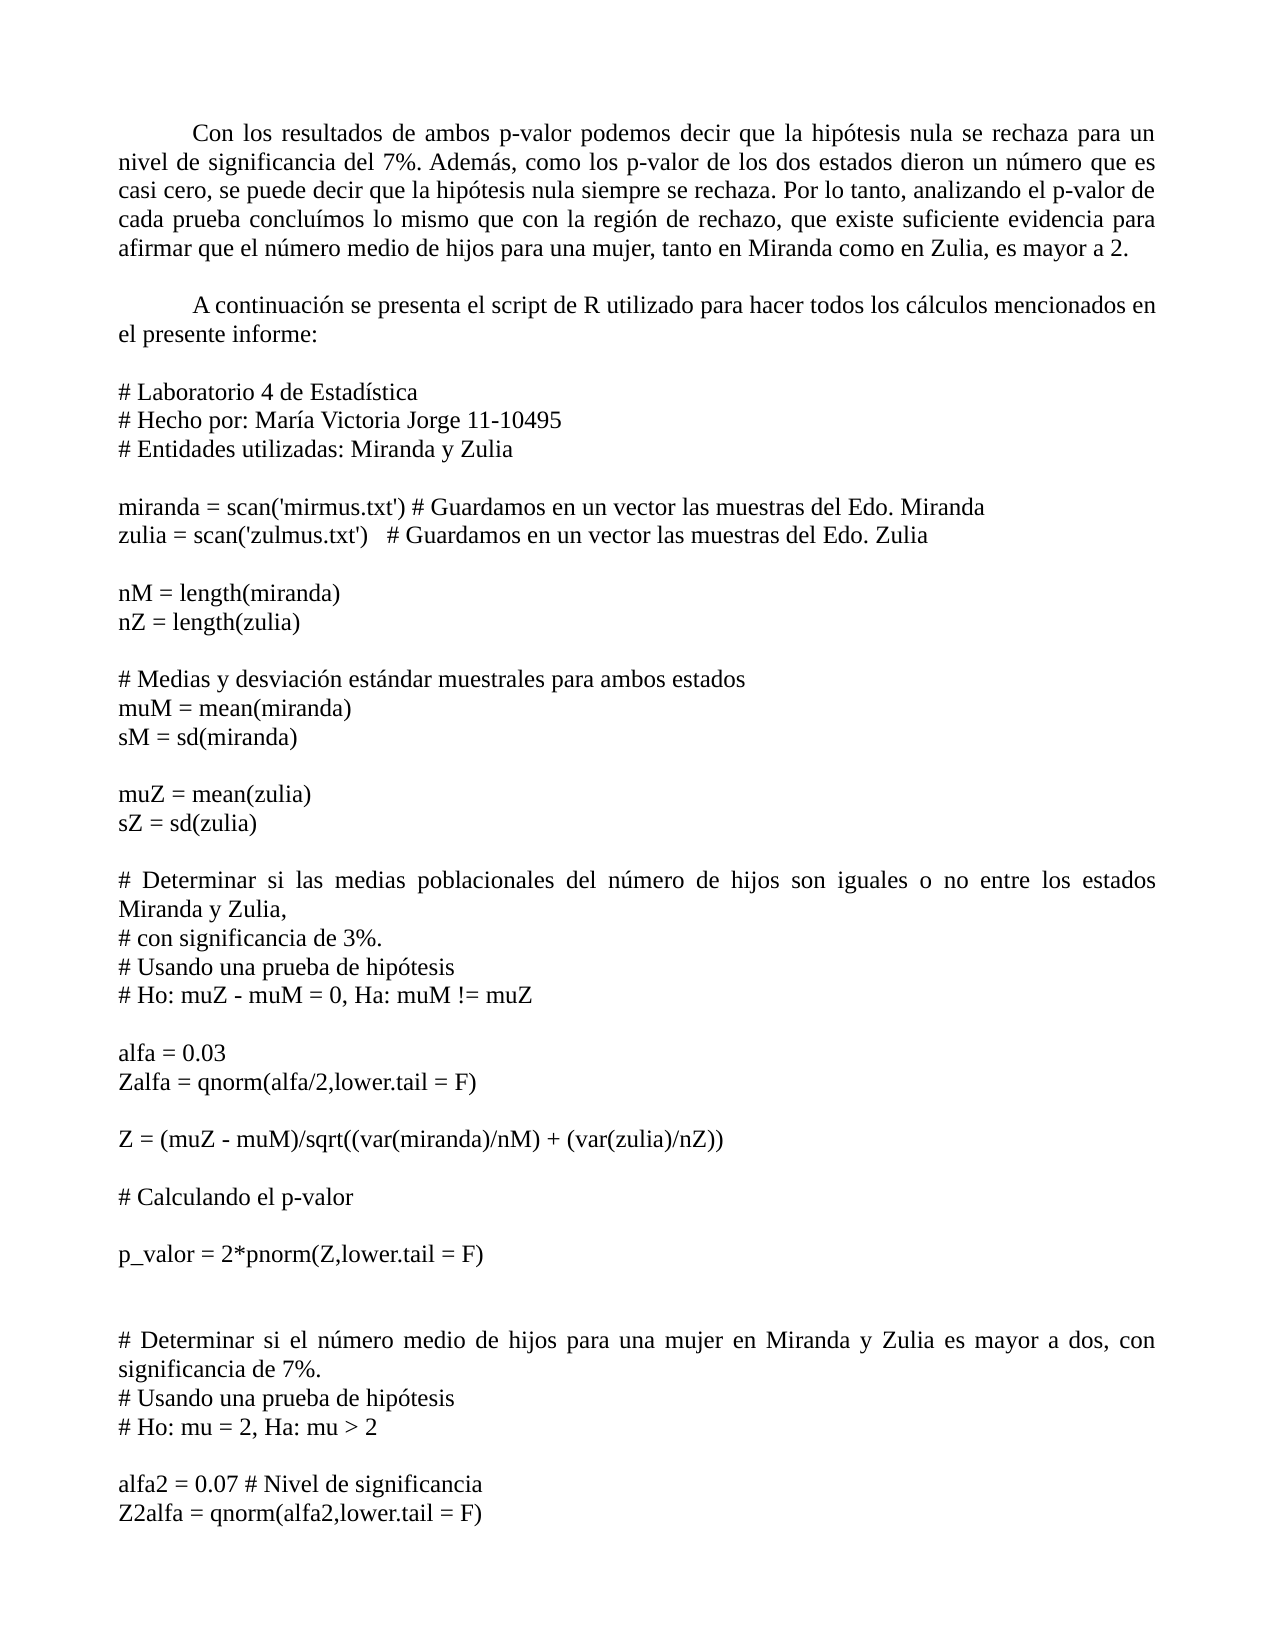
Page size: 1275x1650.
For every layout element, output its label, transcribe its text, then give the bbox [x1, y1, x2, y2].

text # Medias y desviación estándar muestrales para ambos estados [118, 664, 1157, 693]
text alfa2 = 0.07 # Nivel de significancia [118, 1469, 1157, 1498]
text alfa = 0.03 [118, 1038, 1157, 1067]
text # Ho: mu = 2, Ha: mu > 2 [118, 1412, 1157, 1441]
text # Ho: muZ - muM = 0, Ha: muM != muZ [118, 981, 1157, 1009]
text # Determinar si las medias poblacionales del número de hijos son iguales o no entre los estados Miranda y Zulia, [118, 866, 1157, 923]
text # Hecho por: María Victoria Jorge 11-10495 [118, 406, 1157, 434]
text sZ = sd(zulia) [118, 808, 1157, 837]
text muM = mean(miranda) [118, 693, 1157, 722]
text muZ = mean(zulia) [118, 779, 1157, 808]
text nZ = length(zulia) [118, 607, 1157, 636]
text # Usando una prueba de hipótesis [118, 1383, 1157, 1412]
text sM = sd(miranda) [118, 722, 1157, 751]
text # Usando una prueba de hipótesis [118, 952, 1157, 981]
text # Entidades utilizadas: Miranda y Zulia [118, 434, 1157, 463]
text Z = (muZ - muM)/sqrt((var(miranda)/nM) + (var(zulia)/nZ)) [118, 1124, 1157, 1153]
text # Determinar si el número medio de hijos para una mujer en Miranda y Zulia es mayor a dos, con significancia de 7%. [118, 1326, 1157, 1383]
text A continuación se presenta el script de R utilizado para hacer todos los cálculos mencionados en el presente informe: [118, 291, 1157, 348]
text miranda = scan('mirmus.txt') # Guardamos en un vector las muestras del Edo. Miranda [118, 492, 1157, 521]
text # Calculando el p-valor [118, 1182, 1157, 1211]
text nM = length(miranda) [118, 578, 1157, 607]
text zulia = scan('zulmus.txt') # Guardamos en un vector las muestras del Edo. Zulia [118, 521, 1157, 549]
text Zalfa = qnorm(alfa/2,lower.tail = F) [118, 1067, 1157, 1096]
text Z2alfa = qnorm(alfa2,lower.tail = F) [118, 1498, 1157, 1527]
text p_valor = 2*pnorm(Z,lower.tail = F) [118, 1239, 1157, 1268]
text Con los resultados de ambos p-valor podemos decir que la hipótesis nula se rechaza para un nivel de significancia del 7%. Además, como los p-valor de los dos estados dieron un número que es casi cero, se puede decir que la hipótesis nula siempre se rechaza. Por lo tanto, analizando el p-valor de cada prueba concluímos lo mismo que con la región de rechazo, que existe suficiente evidencia para afirmar que el número medio de hijos para una mujer, tanto en Miranda como en Zulia, es mayor a 2. [118, 118, 1157, 262]
text # Laboratorio 4 de Estadística [118, 377, 1157, 406]
text # con significancia de 3%. [118, 923, 1157, 952]
